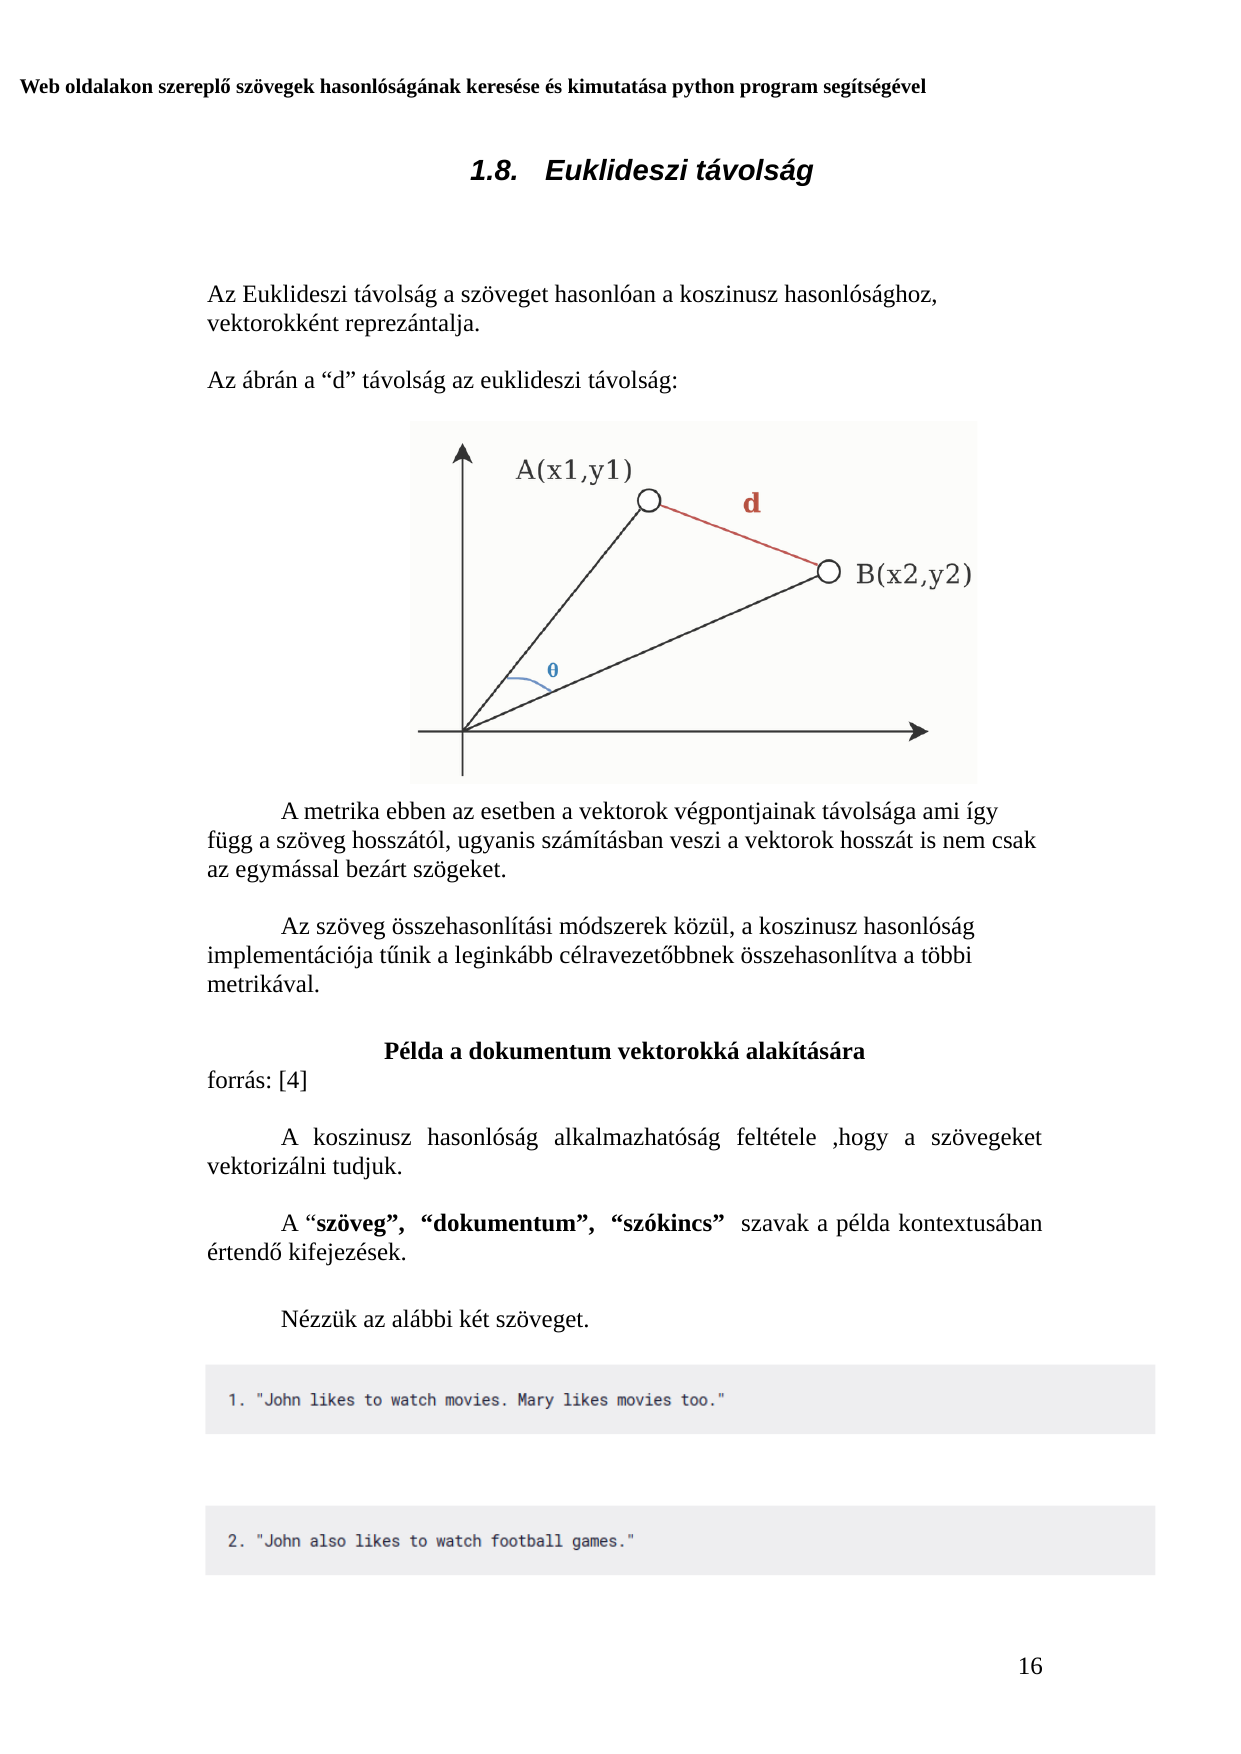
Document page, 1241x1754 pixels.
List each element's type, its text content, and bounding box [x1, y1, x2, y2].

subtitle Euklideszi távolság [244, 153, 1042, 186]
text Nézzük az alábbi két szöveget. [207, 1304, 1042, 1333]
text A “szöveg”, “dokumentum”, “szókincs” szavak a példa kontextusában értendő kifejezések. [207, 1208, 1042, 1266]
text A koszinusz hasonlóság alkalmazhatóság feltétele ,hogy a szövegeket vektorizálni tudjuk. [207, 1122, 1042, 1180]
picture [201, 1359, 1161, 1582]
text Az Euklideszi távolság a szöveget hasonlóan a koszinusz hasonlósághoz, vektorokként reprezántalja. [207, 279, 1042, 336]
text Az szöveg összehasonlítási módszerek közül, a koszinusz hasonlóság implementációja tűnik a leginkább célravezetőbbnek összehasonlítva a többi metrikával. [207, 911, 1042, 998]
text Az ábrán a “d” távolság az euklideszi távolság: [207, 365, 1042, 394]
text A metrika ebben az esetben a vektorok végpontjainak távolsága ami így függ a szöveg hosszától, ugyanis számításban veszi a vektorok hosszát is nem csak az egymással bezárt szögeket. [207, 796, 1042, 883]
text Példa a dokumentum vektorokká alakítására [207, 1036, 1042, 1065]
text forrás: [4] [207, 1065, 1042, 1093]
picture [410, 421, 978, 784]
